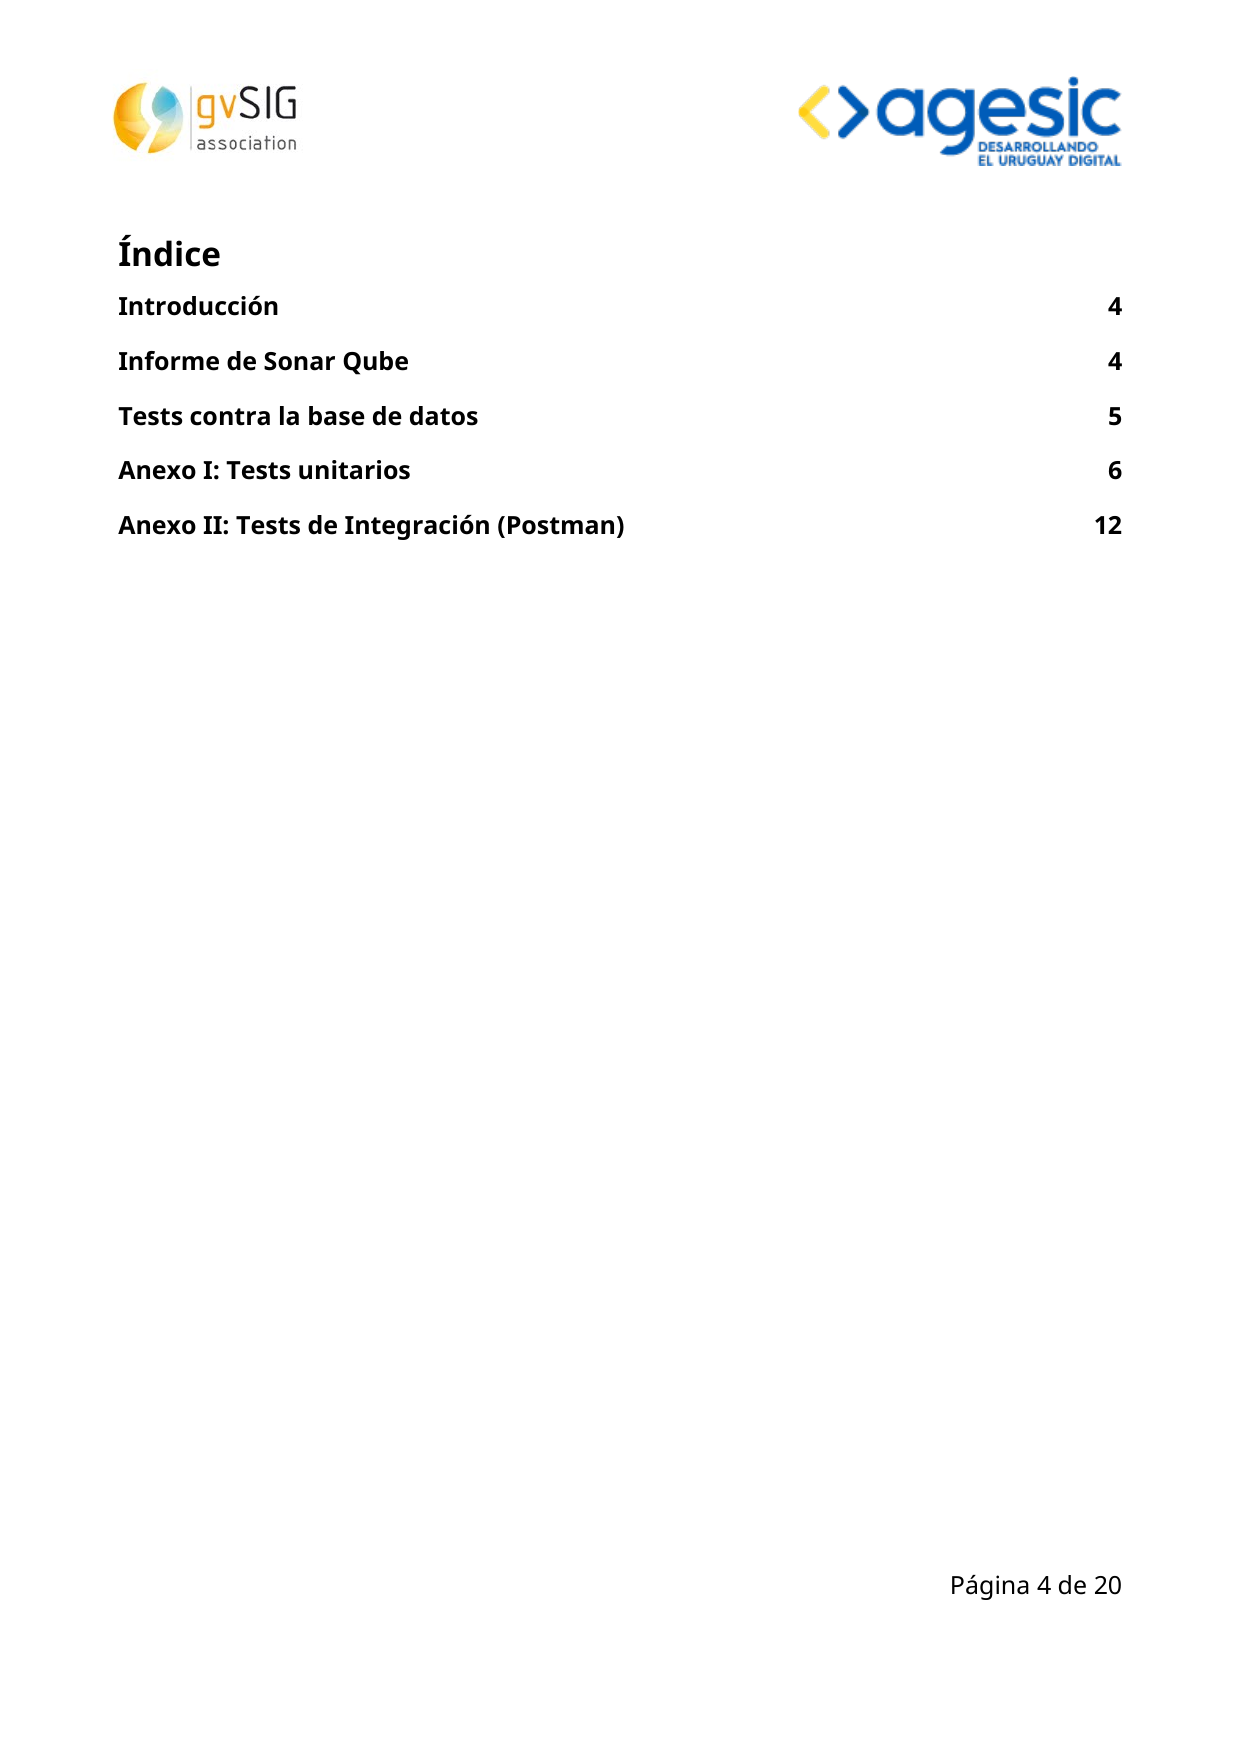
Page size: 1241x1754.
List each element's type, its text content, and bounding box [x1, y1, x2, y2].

text Índice [118, 230, 1122, 276]
text Anexo I: Tests unitarios 6 [118, 453, 1122, 487]
picture [97, 69, 312, 167]
text Tests contra la base de datos 5 [118, 398, 1122, 432]
text Informe de Sonar Qube 4 [118, 343, 1122, 377]
text Anexo II: Tests de Integración (Postman) 12 [118, 508, 1122, 542]
text Introducción 4 [118, 288, 1122, 322]
picture [798, 76, 1122, 166]
